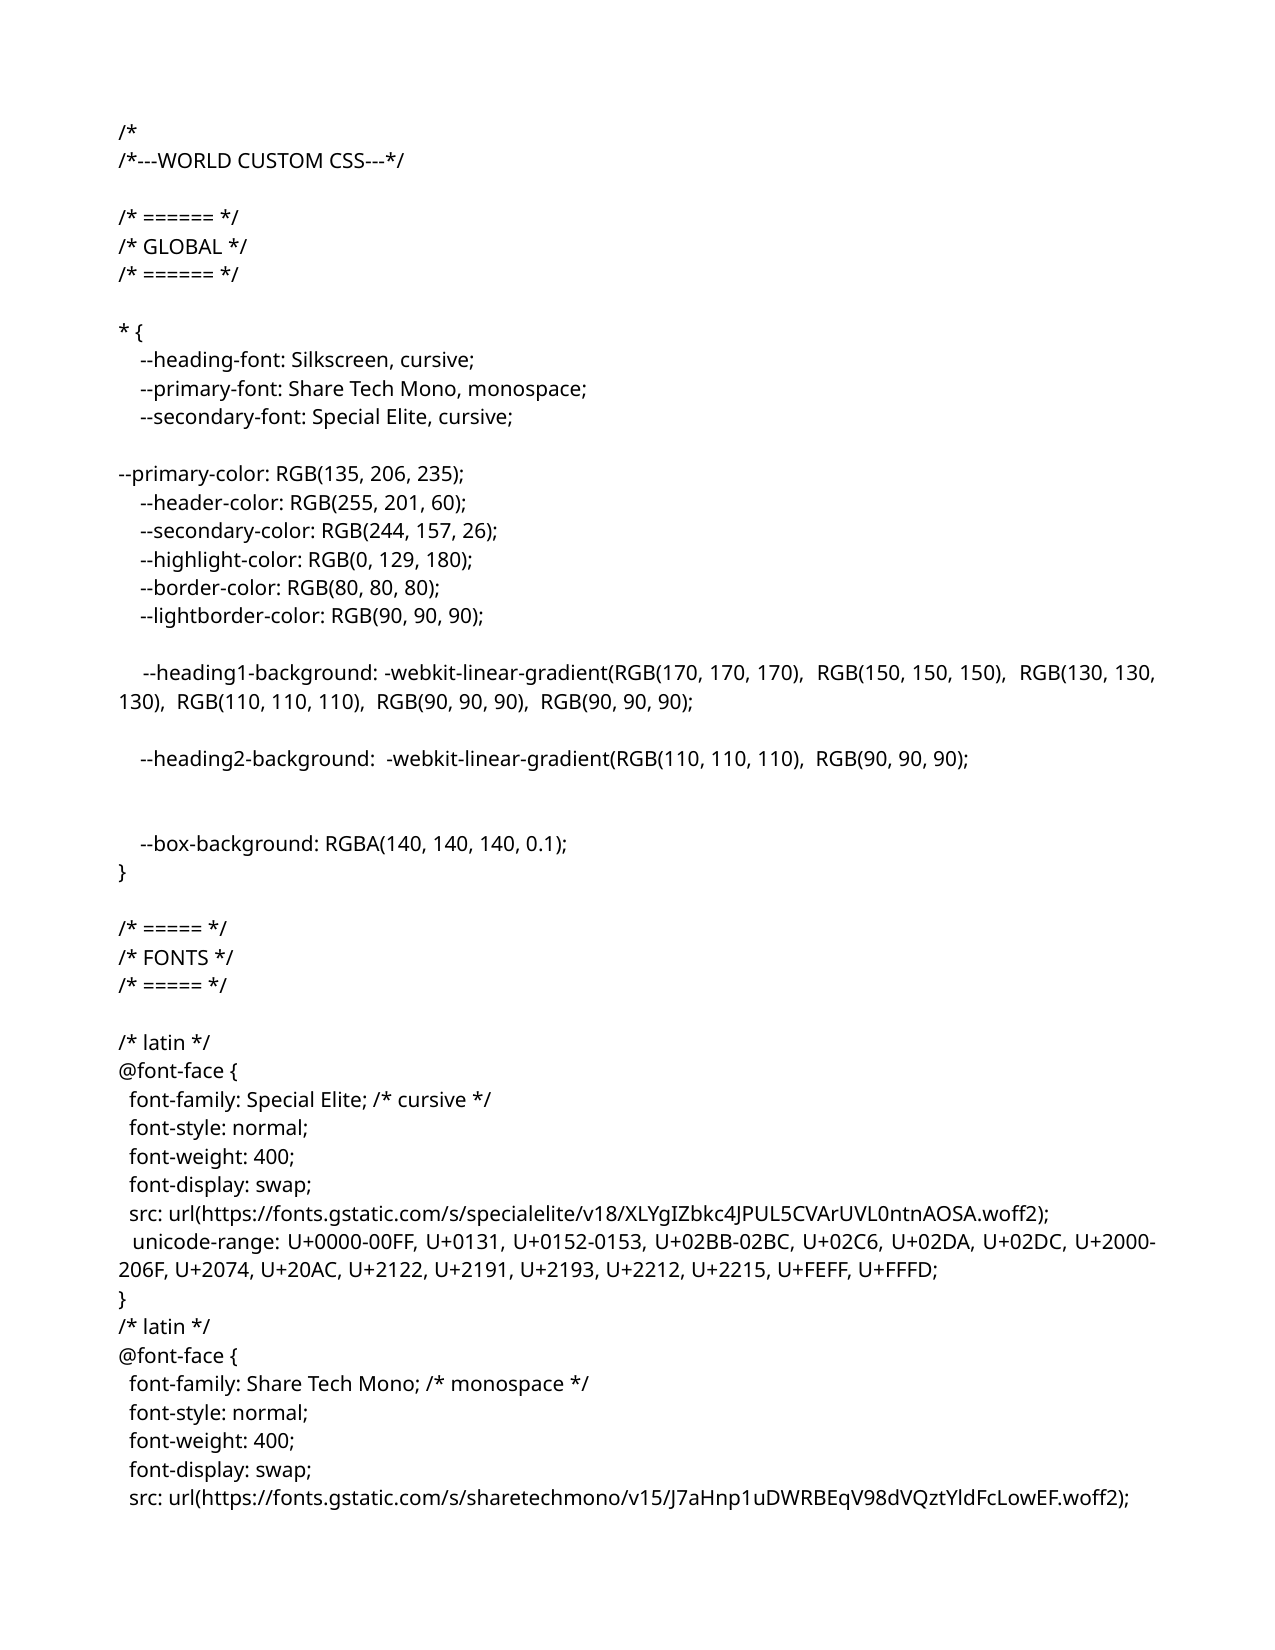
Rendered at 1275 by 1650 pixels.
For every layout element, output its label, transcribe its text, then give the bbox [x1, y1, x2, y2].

text --lightborder-color: RGB(90, 90, 90); [118, 602, 1157, 630]
text font-weight: 400; [118, 1142, 1157, 1170]
text --header-color: RGB(255, 201, 60); [118, 488, 1157, 516]
text font-family: Special Elite; /* cursive */ [118, 1085, 1157, 1113]
text --highlight-color: RGB(0, 129, 180); [118, 545, 1157, 573]
text --secondary-font: Special Elite, cursive; [118, 402, 1157, 431]
text /* GLOBAL */ [118, 232, 1157, 260]
text src: url(https://fonts.gstatic.com/s/sharetechmono/v15/J7aHnp1uDWRBEqV98dVQztYldFcLowEF.woff2); [118, 1483, 1157, 1512]
text font-display: swap; [118, 1455, 1157, 1483]
text --box-background: RGBA(140, 140, 140, 0.1); [118, 829, 1157, 857]
text font-display: swap; [118, 1170, 1157, 1199]
text font-style: normal; [118, 1398, 1157, 1426]
text /* ====== */ [118, 203, 1157, 232]
text src: url(https://fonts.gstatic.com/s/specialelite/v18/XLYgIZbkc4JPUL5CVArUVL0ntnAOSA.woff2); [118, 1199, 1157, 1227]
text /* latin */ [118, 1312, 1157, 1341]
text font-family: Share Tech Mono; /* monospace */ [118, 1369, 1157, 1398]
text font-style: normal; [118, 1113, 1157, 1142]
text --secondary-color: RGB(244, 157, 26); [118, 516, 1157, 545]
text --primary-color: RGB(135, 206, 235); [118, 459, 1157, 488]
text @font-face { [118, 1057, 1157, 1085]
text /* latin */ [118, 1028, 1157, 1057]
text font-weight: 400; [118, 1426, 1157, 1455]
text /* ===== */ [118, 914, 1157, 943]
text unicode-range: U+0000-00FF, U+0131, U+0152-0153, U+02BB-02BC, U+02C6, U+02DA, U+02DC, U+2000-206F, U+2074, U+20AC, U+2122, U+2191, U+2193, U+2212, U+2215, U+FEFF, U+FFFD; [118, 1227, 1157, 1284]
text --heading1-background: -webkit-linear-gradient(RGB(170, 170, 170), RGB(150, 150, 150), RGB(130, 130, 130), RGB(110, 110, 110), RGB(90, 90, 90), RGB(90, 90, 90); [118, 658, 1157, 715]
text } [118, 1284, 1157, 1312]
text /* ===== */ [118, 971, 1157, 1000]
text * { [118, 317, 1157, 346]
text --heading2-background: -webkit-linear-gradient(RGB(110, 110, 110), RGB(90, 90, 90); [118, 744, 1157, 772]
text } [118, 857, 1157, 886]
text --border-color: RGB(80, 80, 80); [118, 573, 1157, 602]
text /* [118, 118, 1157, 147]
text @font-face { [118, 1341, 1157, 1369]
text --primary-font: Share Tech Mono, monospace; [118, 374, 1157, 402]
text /*---WORLD CUSTOM CSS---*/ [118, 147, 1157, 175]
text /* ====== */ [118, 260, 1157, 289]
text /* FONTS */ [118, 943, 1157, 971]
text --heading-font: Silkscreen, cursive; [118, 346, 1157, 374]
